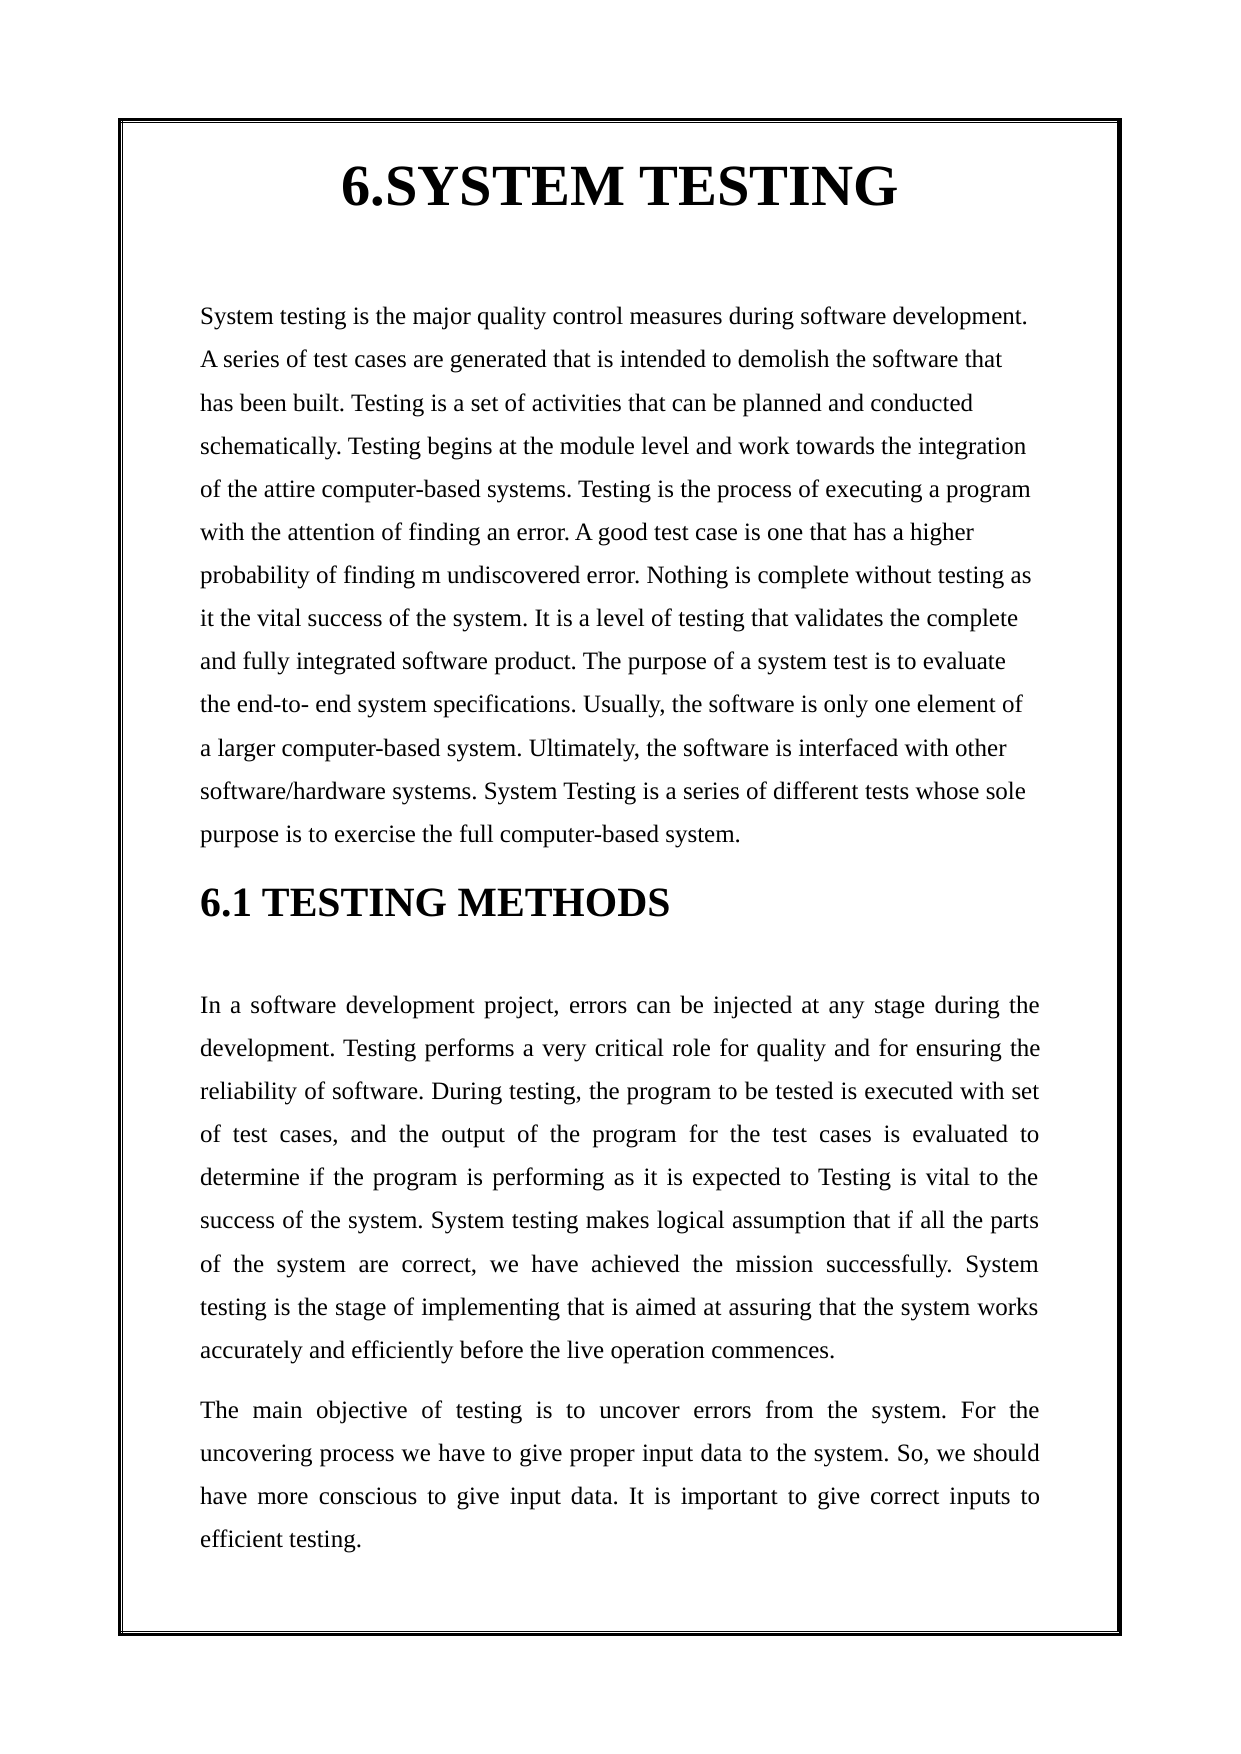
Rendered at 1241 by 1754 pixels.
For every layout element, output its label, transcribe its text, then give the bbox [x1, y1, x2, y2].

text In a software development project, errors can be injected at any stage during the development. Testing performs a very critical role for quality and for ensuring the reliability of software. During testing, the program to be tested is executed with set of test cases, and the output of the program for the test cases is evaluated to determine if the program is performing as it is expected to Testing is vital to the success of the system. System testing makes logical assumption that if all the parts of the system are correct, we have achieved the mission successfully. System testing is the stage of implementing that is aimed at assuring that the system works accurately and efficiently before the live operation commences. [200, 990, 1040, 1364]
text System testing is the major quality control measures during software development. A series of test cases are generated that is intended to demolish the software that has been built. Testing is a set of activities that can be planned and conducted schematically. Testing begins at the module level and work towards the integration of the attire computer-based systems. Testing is the process of executing a program with the attention of finding an error. A good test case is one that has a higher probability of finding m undiscovered error. Nothing is complete without testing as it the vital success of the system. It is a level of testing that validates the complete and fully integrated software product. The purpose of a system test is to evaluate the end-to- end system specifications. Usually, the software is only one element of a larger computer-based system. Ultimately, the software is interfaced with other software/hardware systems. System Testing is a series of different tests whose sole purpose is to exercise the full computer-based system. [200, 301, 1040, 848]
subtitle 6.SYSTEM TESTING [200, 151, 1040, 218]
text The main objective of testing is to uncover errors from the system. For the uncovering process we have to give proper input data to the system. So, we should have more conscious to give input data. It is important to give correct inputs to efficient testing. [200, 1395, 1040, 1553]
subtitle 6.1 TESTING METHODS [200, 878, 1040, 926]
